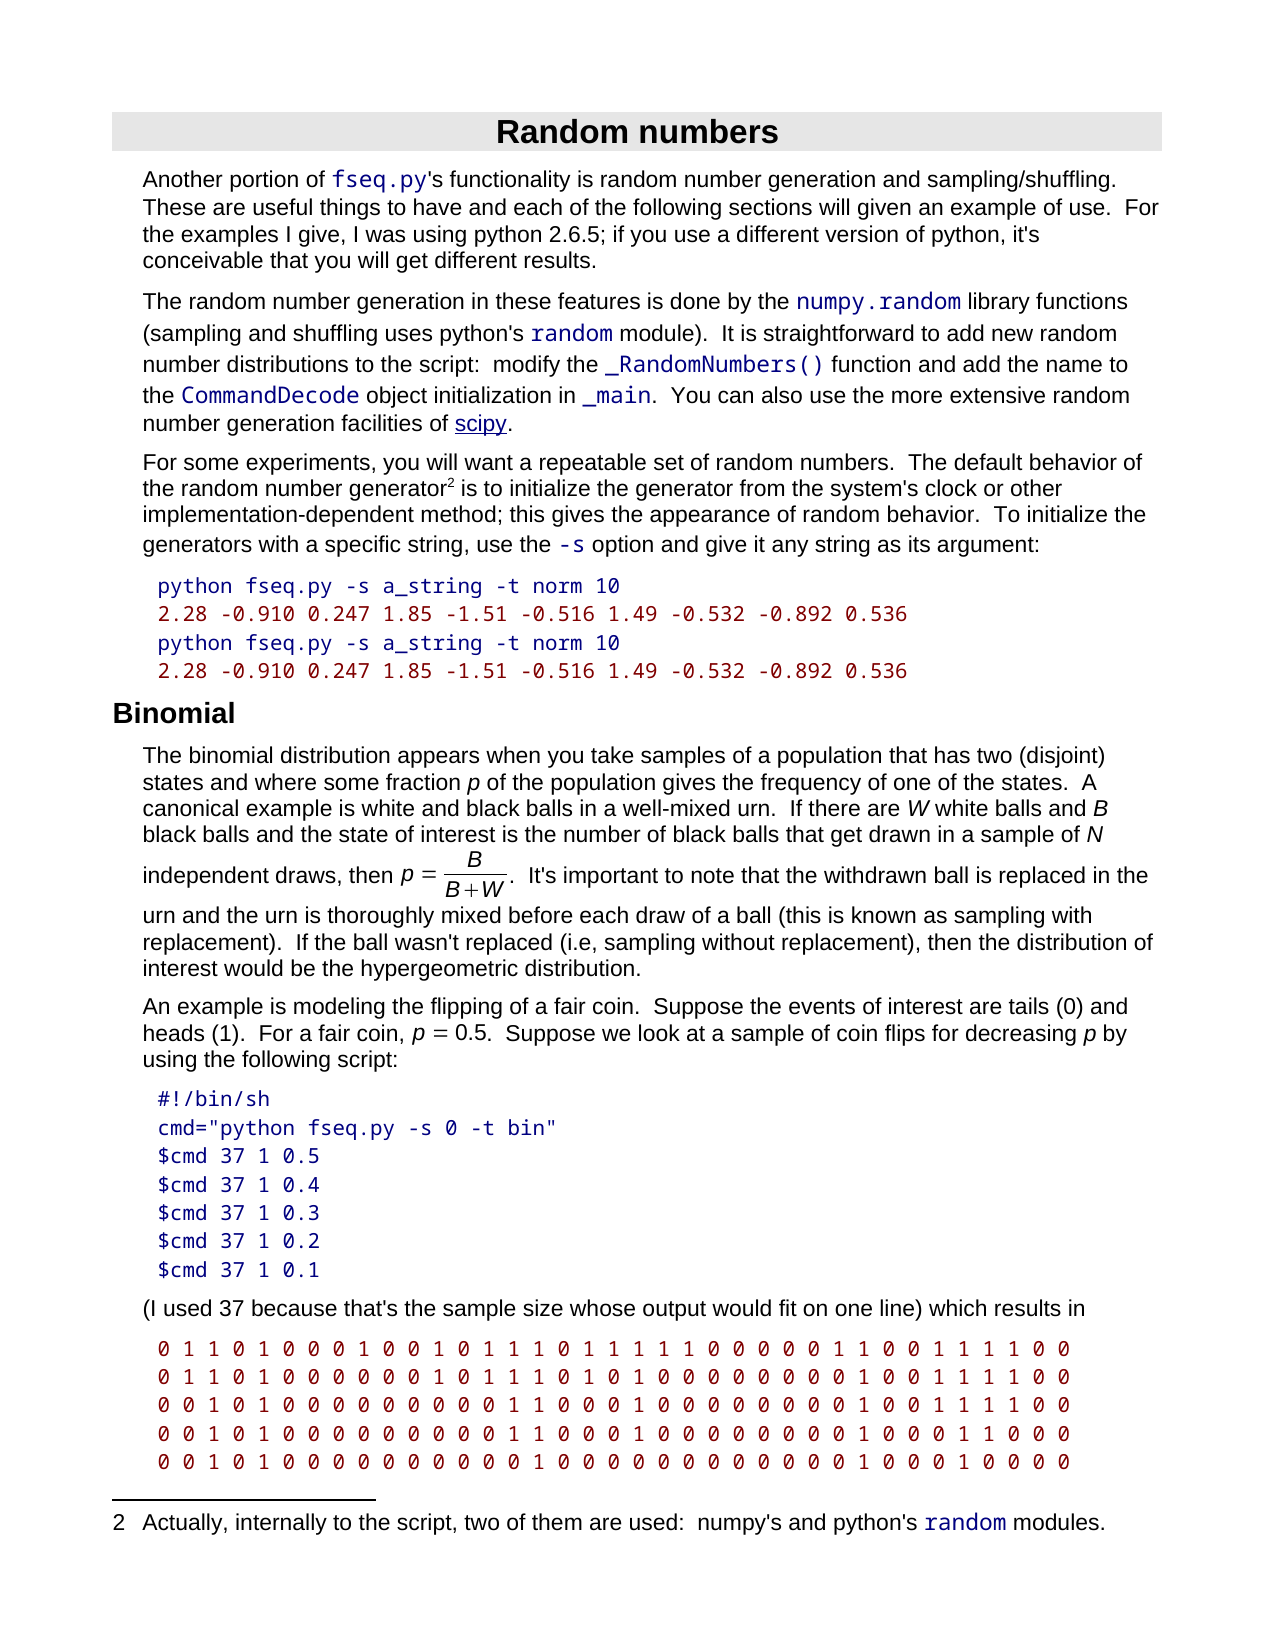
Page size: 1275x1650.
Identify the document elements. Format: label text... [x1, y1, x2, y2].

text 0 1 1 0 1 0 0 0 0 0 0 1 0 1 1 1 0 1 0 1 0 0 0 0 0 0 0 0 1 0 0 1 1 1 1 0 0 [157, 1362, 1162, 1391]
text (I used 37 because that's the sample size whose output would fit on one line) which results in [142, 1295, 1162, 1322]
text The random number generation in these features is done by the numpy.random library functions (sampling and shuffling uses python's random module). It is straightforward to add new random number distributions to the script: modify the _RandomNumbers() function and add the name to the CommandDecode object initialization in _main. You can also use the more extensive random number generation facilities of scipy. [142, 285, 1162, 437]
text 2.28 -0.910 0.247 1.85 -1.51 -0.516 1.49 -0.532 -0.892 0.536 [157, 656, 1162, 684]
text python fseq.py -s a_string -t norm 10 [157, 628, 1162, 656]
text 0 0 1 0 1 0 0 0 0 0 0 0 0 0 0 1 0 0 0 0 0 0 0 0 0 0 0 0 1 0 0 0 1 0 0 0 0 [157, 1447, 1162, 1476]
text $cmd 37 1 0.4 [157, 1170, 1162, 1198]
text Actually, internally to the script, two of them are used: numpy's and python's random modules. [112, 1506, 1162, 1537]
text python fseq.py -s a_string -t norm 10 [157, 571, 1162, 599]
text 0 0 1 0 1 0 0 0 0 0 0 0 0 0 1 1 0 0 0 1 0 0 0 0 0 0 0 0 1 0 0 0 1 1 0 0 0 [157, 1419, 1162, 1447]
text 0 1 1 0 1 0 0 0 1 0 0 1 0 1 1 1 0 1 1 1 1 1 0 0 0 0 0 1 1 0 0 1 1 1 1 0 0 [157, 1334, 1162, 1362]
text An example is modeling the flipping of a fair coin. Suppose the events of interest are tails (0) and heads (1). For a fair coin, . Suppose we look at a sample of coin flips for decreasing p by using the following script: [142, 993, 1162, 1072]
text 2.28 -0.910 0.247 1.85 -1.51 -0.516 1.49 -0.532 -0.892 0.536 [157, 599, 1162, 628]
text #!/bin/sh [157, 1084, 1162, 1113]
text The binomial distribution appears when you take samples of a population that has two (disjoint) states and where some fraction p of the population gives the frequency of one of the states. A canonical example is white and black balls in a well-mixed urn. If there are W white balls and B black balls and the state of interest is the number of black balls that get drawn in a sample of N independent draws, then . It's important to note that the withdrawn ball is replaced in the urn and the urn is thoroughly mixed before each draw of a ball (this is known as sampling with replacement). If the ball wasn't replaced (i.e, sampling without replacement), then the distribution of interest would be the hypergeometric distribution. [142, 742, 1162, 981]
subtitle Random numbers [112, 112, 1162, 151]
text cmd="python fseq.py -s 0 -t bin" [157, 1113, 1162, 1141]
text $cmd 37 1 0.5 [157, 1141, 1162, 1170]
text $cmd 37 1 0.2 [157, 1227, 1162, 1255]
text $cmd 37 1 0.3 [157, 1198, 1162, 1227]
text For some experiments, you will want a repeatable set of random numbers. The default behavior of the random number generator is to initialize the generator from the system's clock or other implementation-dependent method; this gives the appearance of random behavior. To initialize the generators with a specific string, use the -s option and give it any string as its argument: [142, 448, 1162, 559]
text Another portion of fseq.py's functionality is random number generation and sampling/shuffling. These are useful things to have and each of the following sections will given an example of use. For the examples I give, I was using python 2.6.5; if you use a different version of python, it's conceivable that you will get different results. [142, 163, 1162, 273]
text $cmd 37 1 0.1 [157, 1255, 1162, 1283]
text 0 0 1 0 1 0 0 0 0 0 0 0 0 0 1 1 0 0 0 1 0 0 0 0 0 0 0 0 1 0 0 1 1 1 1 0 0 [157, 1391, 1162, 1419]
subtitle Binomial [112, 697, 1162, 730]
